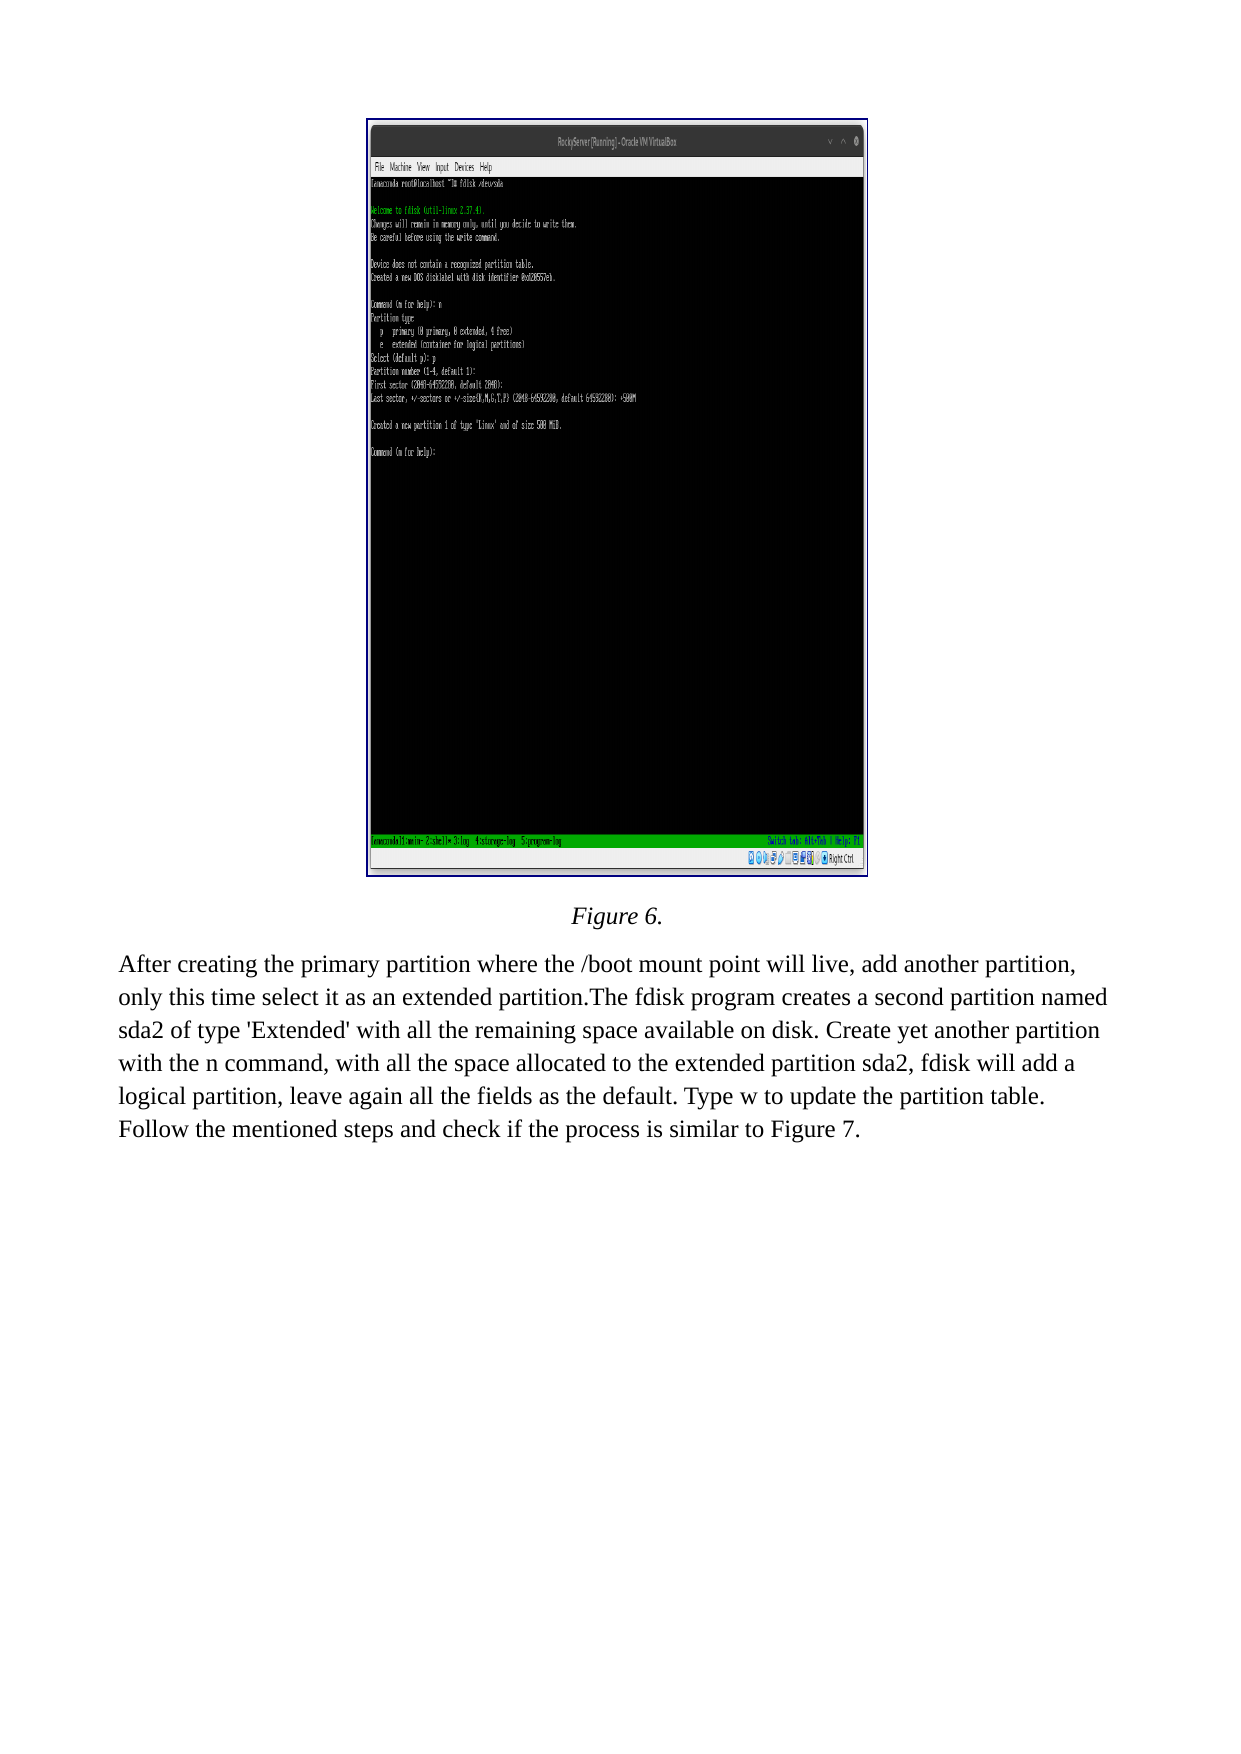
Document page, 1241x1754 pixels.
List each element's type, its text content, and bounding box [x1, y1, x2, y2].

picture [368, 120, 867, 875]
text After creating the primary partition where the /boot mount point will live, add another partition, only this time select it as an extended partition.The fdisk program creates a second partition named sda2 of type 'Extended' with all the remaining space available on disk. Create yet another partition with the n command, with all the space allocated to the extended partition sda2, fdisk will add a logical partition, leave again all the fields as the default. Type w to update the partition table. Follow the mentioned steps and check if the process is similar to Figure 7. [118, 949, 1122, 1143]
text Figure 6. [118, 901, 1122, 930]
